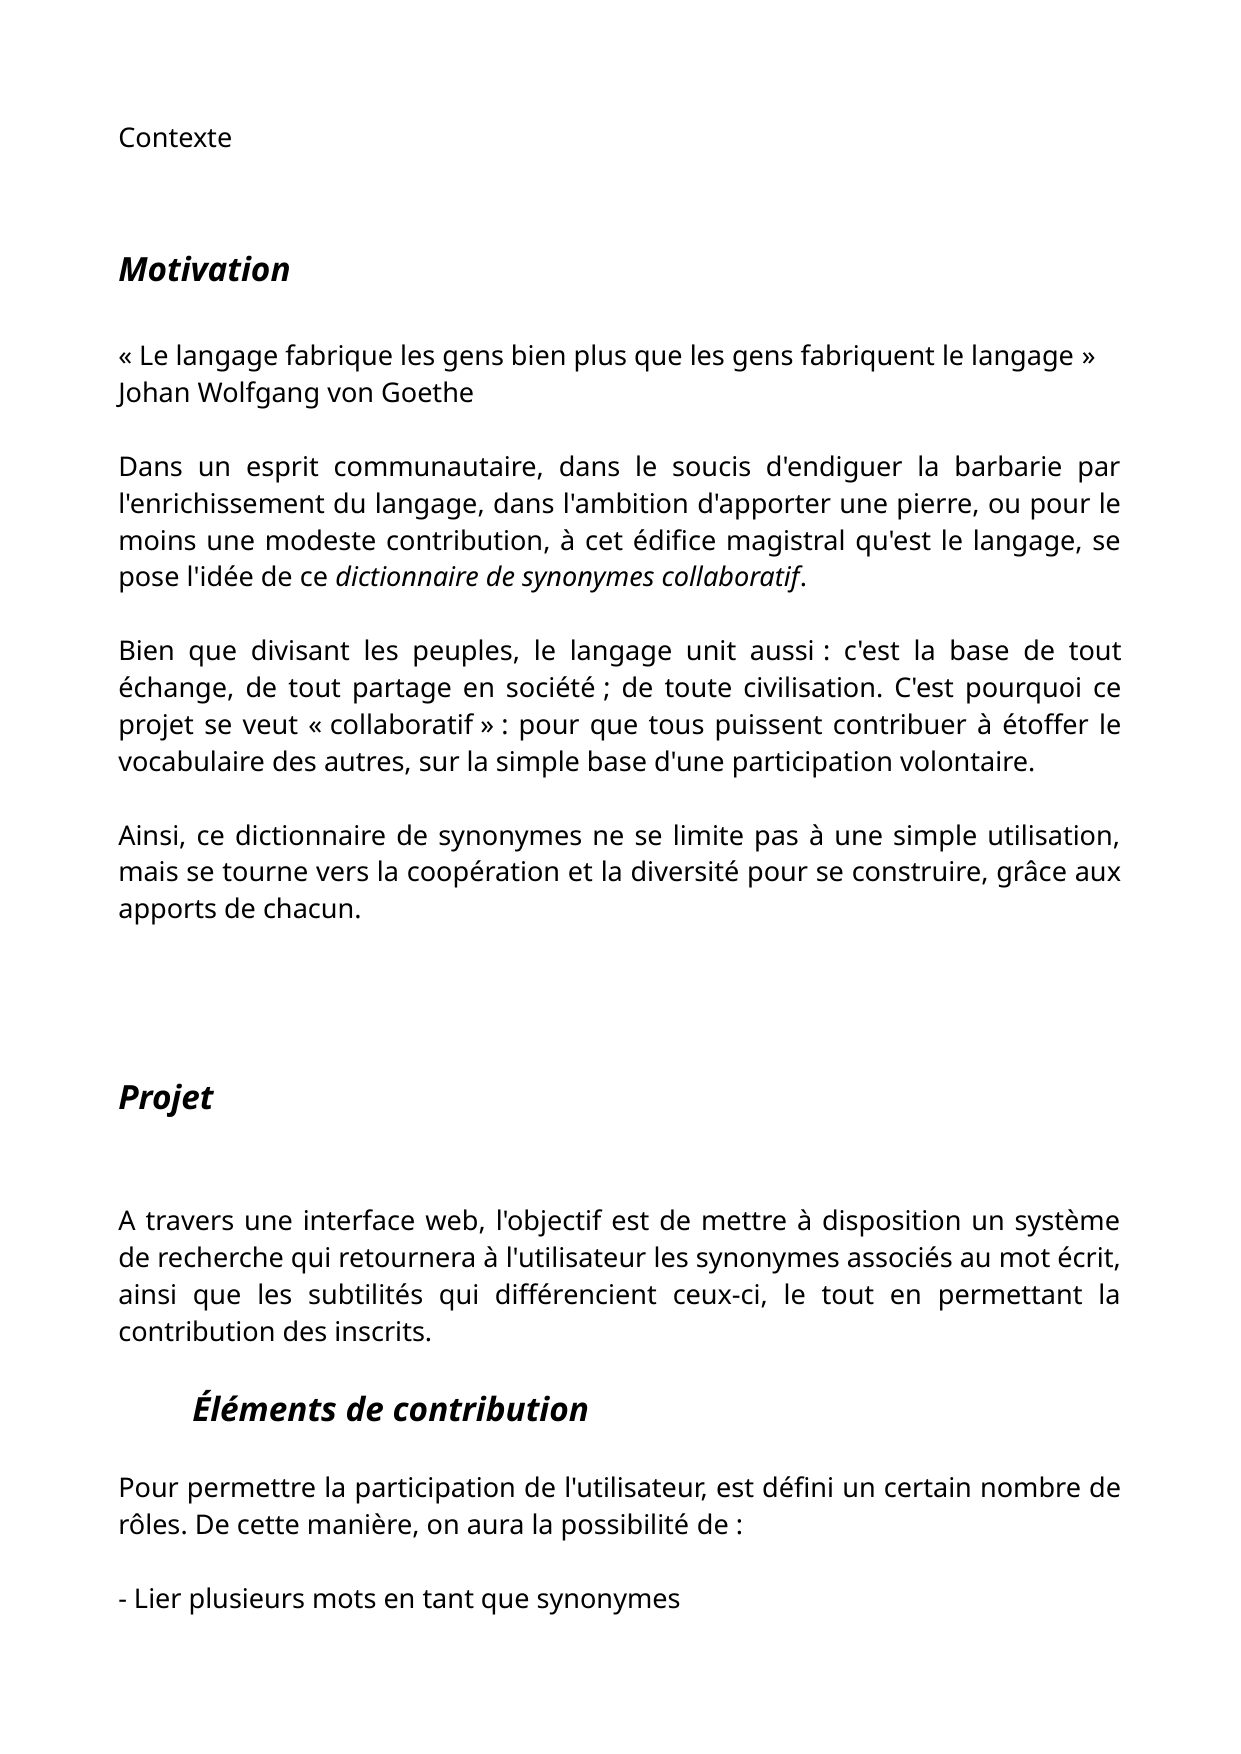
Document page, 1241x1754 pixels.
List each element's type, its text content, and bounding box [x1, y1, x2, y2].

text Bien que divisant les peuples, le langage unit aussi : c'est la base de tout échange, de tout partage en société ; de toute civilisation. C'est pourquoi ce projet se veut « collaboratif » : pour que tous puissent contribuer à étoffer le vocabulaire des autres, sur la simple base d'une participation volontaire. [118, 632, 1122, 779]
text Pour permettre la participation de l'utilisateur, est défini un certain nombre de rôles. De cette manière, on aura la possibilité de : [118, 1468, 1122, 1542]
text Motivation [118, 246, 1122, 291]
text Contexte [118, 118, 1122, 155]
text Ainsi, ce dictionnaire de synonymes ne se limite pas à une simple utilisation, mais se tourne vers la coopération et la diversité pour se construire, grâce aux apports de chacun. [118, 816, 1122, 927]
text A travers une interface web, l'objectif est de mettre à disposition un système de recherche qui retournera à l'utilisateur les synonymes associés au mot écrit, ainsi que les subtilités qui différencient ceux-ci, le tout en permettant la contribution des inscrits. [118, 1202, 1122, 1349]
text Projet [118, 1074, 1122, 1119]
text Éléments de contribution [118, 1386, 1122, 1432]
text Johan Wolfgang von Goethe [118, 373, 1122, 410]
text « Le langage fabrique les gens bien plus que les gens fabriquent le langage » [118, 337, 1122, 373]
text Dans un esprit communautaire, dans le soucis d'endiguer la barbarie par l'enrichissement du langage, dans l'ambition d'apporter une pierre, ou pour le moins une modeste contribution, à cet édifice magistral qu'est le langage, se pose l'idée de ce dictionnaire de synonymes collaboratif. [118, 447, 1122, 595]
text - Lier plusieurs mots en tant que synonymes [118, 1579, 1122, 1616]
